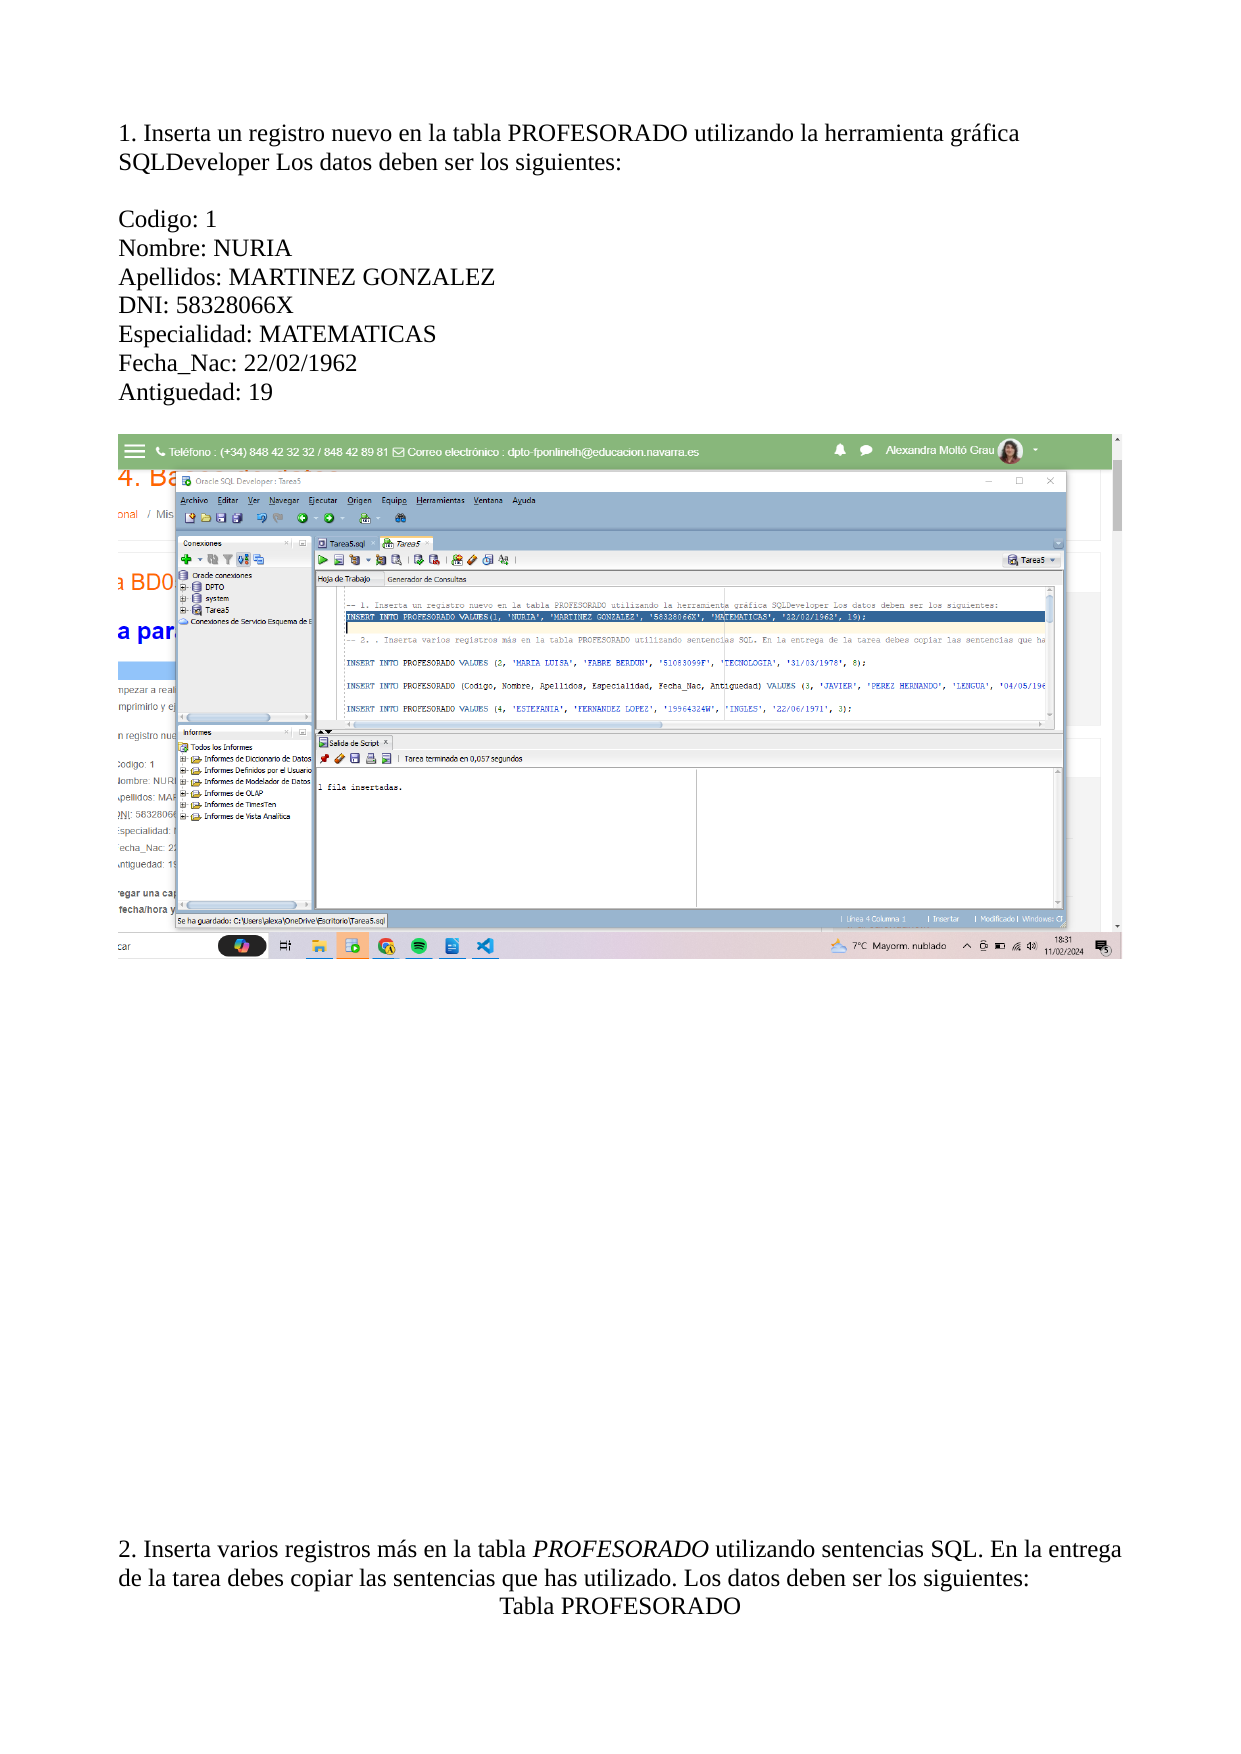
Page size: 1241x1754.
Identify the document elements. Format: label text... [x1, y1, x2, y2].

picture [118, 434, 1123, 959]
text 1. Inserta un registro nuevo en la tabla PROFESORADO utilizando la herramienta gráfica SQLDeveloper Los datos deben ser los siguientes: [118, 118, 1122, 176]
text Codigo: 1 [118, 204, 1122, 233]
text Apellidos: MARTINEZ GONZALEZ [118, 262, 1122, 291]
text Tabla PROFESORADO [118, 1591, 1122, 1620]
text Especialidad: MATEMATICAS [118, 319, 1122, 348]
text DNI: 58328066X [118, 291, 1122, 319]
text Fecha_Nac: 22/02/1962 [118, 348, 1122, 377]
text 2. Inserta varios registros más en la tabla PROFESORADO utilizando sentencias SQL. En la entrega de la tarea debes copiar las sentencias que has utilizado. Los datos deben ser los siguientes: [118, 1534, 1122, 1591]
text Antiguedad: 19 [118, 377, 1122, 406]
text Nombre: NURIA [118, 233, 1122, 262]
